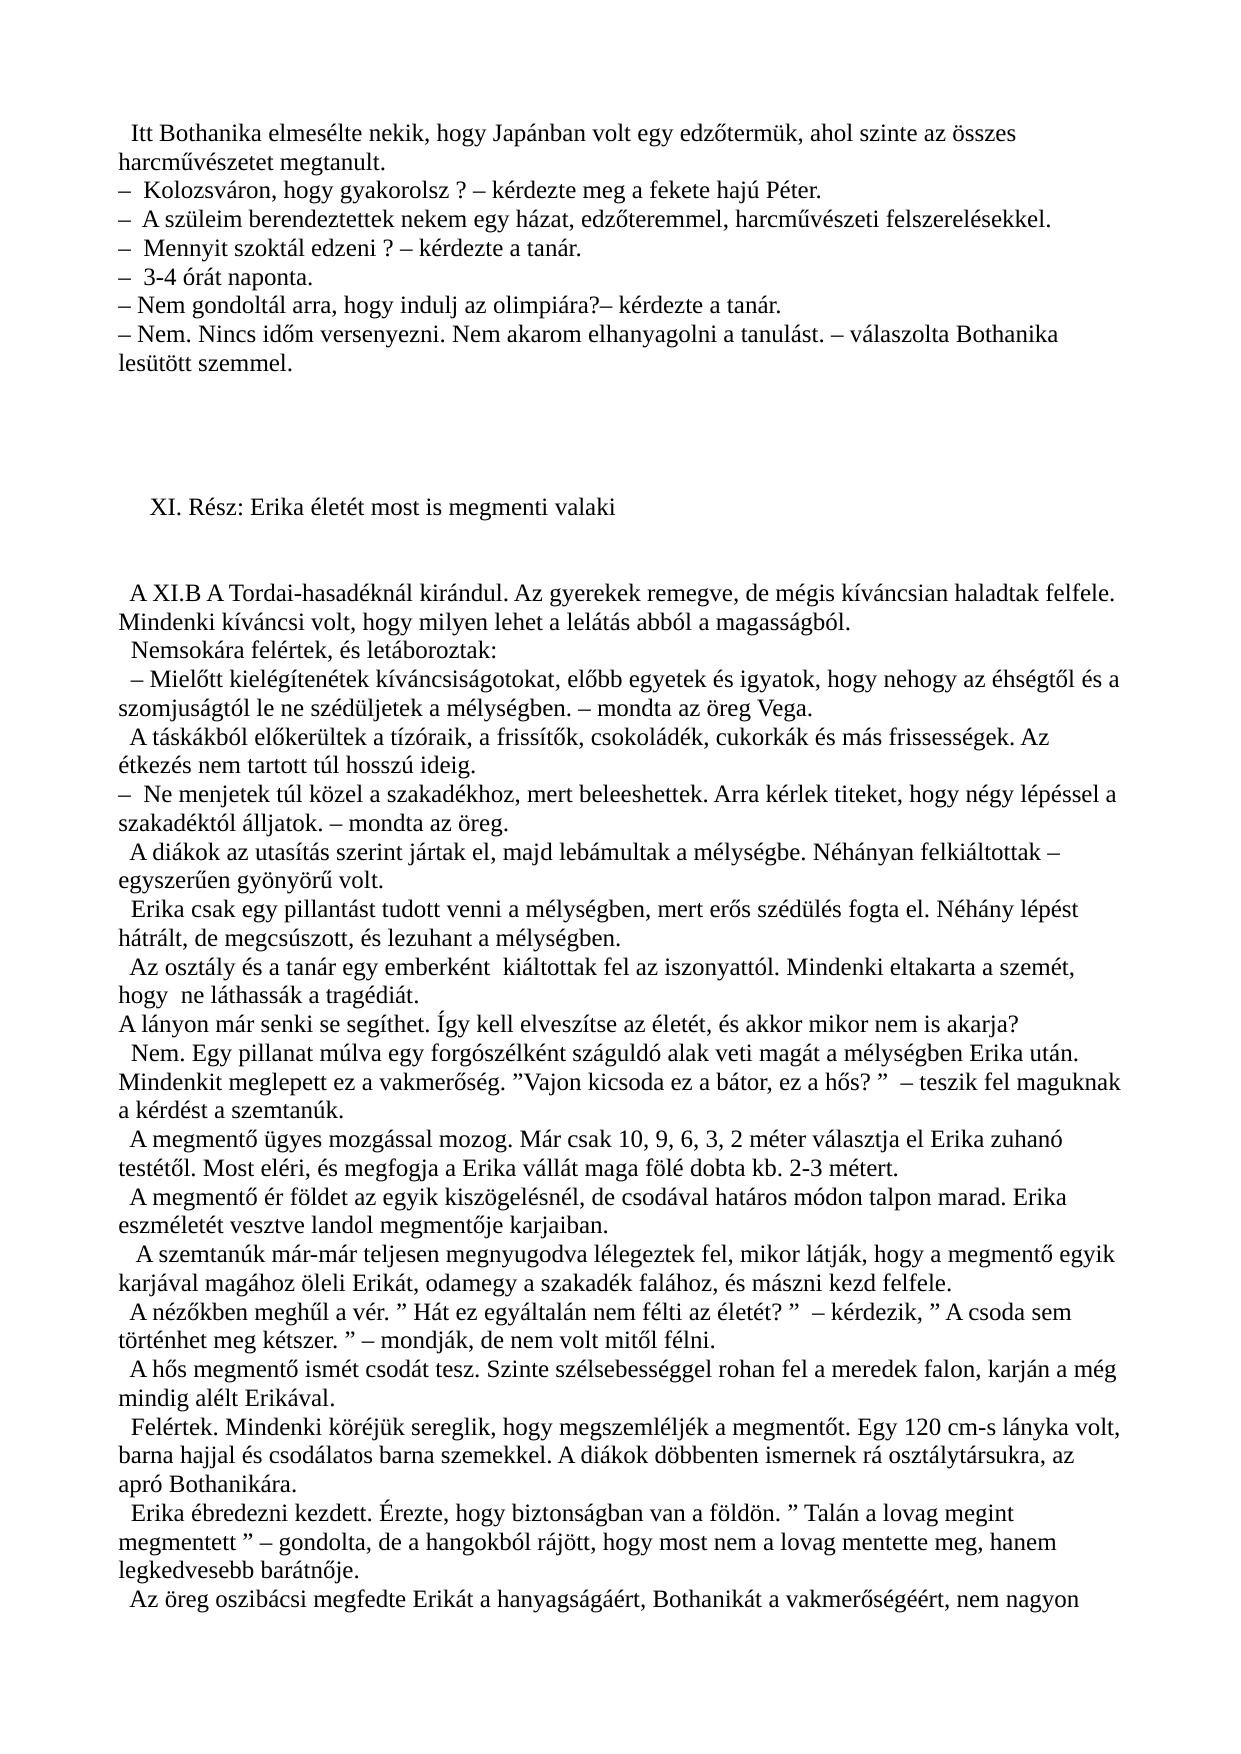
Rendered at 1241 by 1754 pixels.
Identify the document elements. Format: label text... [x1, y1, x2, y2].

text Nem. Egy pillanat múlva egy forgószélként száguldó alak veti magát a mélységben Erika után. Mindenkit meglepett ez a vakmerőség. ”Vajon kicsoda ez a bátor, ez a hős? ” – teszik fel maguknak a kérdést a szemtanúk. [118, 1038, 1122, 1124]
text A táskákból előkerültek a tízóraik, a frissítők, csokoládék, cukorkák és más frissességek. Az étkezés nem tartott túl hosszú ideig. [118, 722, 1122, 779]
text Itt Bothanika elmesélte nekik, hogy Japánban volt egy edzőtermük, ahol szinte az összes harcművészetet megtanult. [118, 118, 1122, 176]
text Az osztály és a tanár egy emberként kiáltottak fel az iszonyattól. Mindenki eltakarta a szemét, hogy ne láthassák a tragédiát. [118, 952, 1122, 1009]
text A XI.B A Tordai-hasadéknál kirándul. Az gyerekek remegve, de mégis kíváncsian haladtak felfele. Mindenki kíváncsi volt, hogy milyen lehet a lelátás abból a magasságból. [118, 578, 1122, 636]
text A lányon már senki se segíthet. Így kell elveszítse az életét, és akkor mikor nem is akarja? [118, 1009, 1122, 1038]
text – A szüleim berendeztettek nekem egy házat, edzőteremmel, harcművészeti felszerelésekkel. [118, 204, 1122, 233]
text – Mennyit szoktál edzeni ? – kérdezte a tanár. [118, 233, 1122, 262]
text – Nem gondoltál arra, hogy indulj az olimpiára?– kérdezte a tanár. [118, 291, 1122, 319]
text – Nem. Nincs időm versenyezni. Nem akarom elhanyagolni a tanulást. – válaszolta Bothanika lesütött szemmel. [118, 319, 1122, 377]
text Nemsokára felértek, és letáboroztak: [118, 636, 1122, 664]
text – Kolozsváron, hogy gyakorolsz ? – kérdezte meg a fekete hajú Péter. [118, 176, 1122, 204]
text – Mielőtt kielégítenétek kíváncsiságotokat, előbb egyetek és igyatok, hogy nehogy az éhségtől és a szomjuságtól le ne szédüljetek a mélységben. – mondta az öreg Vega. [118, 664, 1122, 722]
text A megmentő ügyes mozgással mozog. Már csak 10, 9, 6, 3, 2 méter választja el Erika zuhanó testétől. Most eléri, és megfogja a Erika vállát maga fölé dobta kb. 2-3 métert. [118, 1124, 1122, 1182]
text – 3-4 órát naponta. [118, 262, 1122, 291]
text Erika csak egy pillantást tudott venni a mélységben, mert erős szédülés fogta el. Néhány lépést hátrált, de megcsúszott, és lezuhant a mélységben. [118, 894, 1122, 952]
text A diákok az utasítás szerint jártak el, majd lebámultak a mélységbe. Néhányan felkiáltottak – egyszerűen gyönyörű volt. [118, 837, 1122, 894]
text Erika ébredezni kezdett. Érezte, hogy biztonságban van a földön. ” Talán a lovag megint megmentett ” – gondolta, de a hangokból rájött, hogy most nem a lovag mentette meg, hanem legkedvesebb barátnője. [118, 1498, 1122, 1584]
text Felértek. Mindenki köréjük sereglik, hogy megszemléljék a megmentőt. Egy 120 cm-s lányka volt, barna hajjal és csodálatos barna szemekkel. A diákok döbbenten ismernek rá osztálytársukra, az apró Bothanikára. [118, 1412, 1122, 1498]
text A szemtanúk már-már teljesen megnyugodva lélegeztek fel, mikor látják, hogy a megmentő egyik karjával magához öleli Erikát, odamegy a szakadék falához, és mászni kezd felfele. [118, 1239, 1122, 1297]
text A hős megmentő ismét csodát tesz. Szinte szélsebességgel rohan fel a meredek falon, karján a még mindig alélt Erikával. [118, 1354, 1122, 1412]
text A megmentő ér földet az egyik kiszögelésnél, de csodával határos módon talpon marad. Erika eszméletét vesztve landol megmentője karjaiban. [118, 1182, 1122, 1239]
text – Ne menjetek túl közel a szakadékhoz, mert beleeshettek. Arra kérlek titeket, hogy négy lépéssel a szakadéktól álljatok. – mondta az öreg. [118, 779, 1122, 837]
text Az öreg oszibácsi megfedte Erikát a hanyagságáért, Bothanikát a vakmerőségéért, nem nagyon [118, 1584, 1122, 1613]
text XI. Rész: Erika életét most is megmenti valaki [118, 492, 1122, 521]
text A nézőkben meghűl a vér. ” Hát ez egyáltalán nem félti az életét? ” – kérdezik, ” A csoda sem történhet meg kétszer. ” – mondják, de nem volt mitől félni. [118, 1297, 1122, 1354]
